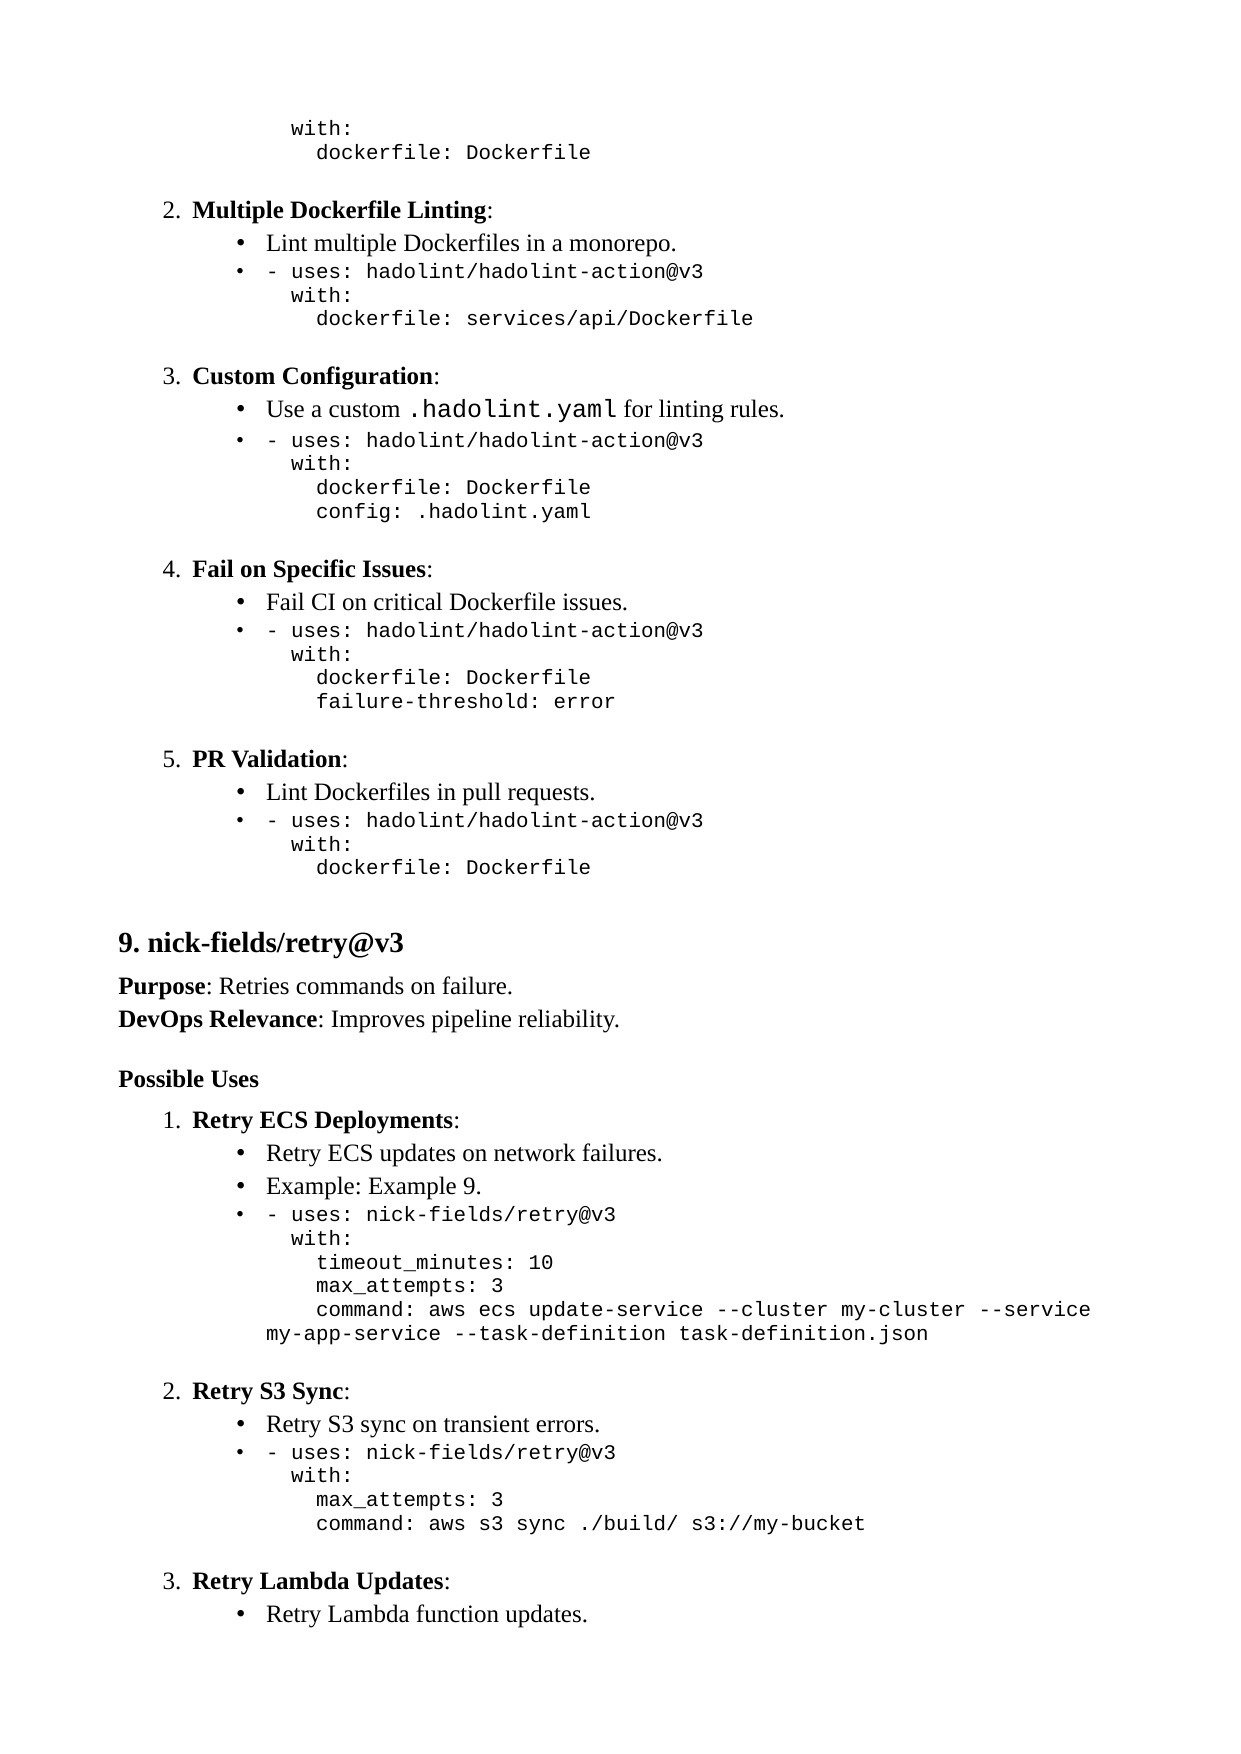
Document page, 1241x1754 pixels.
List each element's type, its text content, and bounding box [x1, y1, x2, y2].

list Multiple Dockerfile Linting: [162, 195, 1122, 224]
list - uses: hadolint/hadolint-action@v3 [236, 620, 1122, 643]
list - uses: hadolint/hadolint-action@v3 [236, 430, 1122, 453]
subtitle Possible Uses [118, 1064, 1122, 1093]
list Fail CI on critical Dockerfile issues. [236, 587, 1122, 616]
list dockerfile: Dockerfile [236, 857, 1122, 881]
list Custom Configuration: [162, 361, 1122, 390]
list max_attempts: 3 [236, 1489, 1122, 1513]
list Retry ECS updates on network failures. [236, 1138, 1122, 1167]
list with: [236, 1228, 1122, 1252]
list Retry S3 Sync: [162, 1376, 1122, 1404]
list with: [236, 643, 1122, 667]
list - uses: hadolint/hadolint-action@v3 [236, 810, 1122, 834]
list Retry ECS Deployments: [162, 1105, 1122, 1134]
list dockerfile: Dockerfile [236, 477, 1122, 501]
list - uses: nick-fields/retry@v3 [236, 1442, 1122, 1466]
list failure-threshold: error [236, 691, 1122, 714]
list command: aws ecs update-service --cluster my-cluster --service my-app-service --task-definition task-definition.json [236, 1299, 1122, 1346]
list Retry Lambda function updates. [236, 1599, 1122, 1628]
list with: [236, 453, 1122, 477]
list with: [236, 118, 1122, 142]
list with: [236, 834, 1122, 857]
list Fail on Specific Issues: [162, 554, 1122, 583]
list Lint multiple Dockerfiles in a monorepo. [236, 228, 1122, 257]
list Retry Lambda Updates: [162, 1566, 1122, 1595]
list Lint Dockerfiles in pull requests. [236, 777, 1122, 806]
list Use a custom .hadolint.yaml for linting rules. [236, 394, 1122, 425]
list Example: Example 9. [236, 1171, 1122, 1200]
list - uses: nick-fields/retry@v3 [236, 1204, 1122, 1228]
list max_attempts: 3 [236, 1275, 1122, 1299]
list with: [236, 1466, 1122, 1489]
list command: aws s3 sync ./build/ s3://my-bucket [236, 1513, 1122, 1536]
text Purpose: Retries commands on failure. DevOps Relevance: Improves pipeline reliability. [118, 971, 1122, 1033]
list dockerfile: services/api/Dockerfile [236, 308, 1122, 332]
list dockerfile: Dockerfile [236, 667, 1122, 691]
list PR Validation: [162, 744, 1122, 773]
list - uses: hadolint/hadolint-action@v3 [236, 261, 1122, 284]
list config: .hadolint.yaml [236, 501, 1122, 524]
list with: [236, 284, 1122, 308]
list dockerfile: Dockerfile [236, 142, 1122, 165]
subtitle 9. nick-fields/retry@v3 [118, 925, 1122, 958]
list timeout_minutes: 10 [236, 1252, 1122, 1275]
list Retry S3 sync on transient errors. [236, 1409, 1122, 1438]
